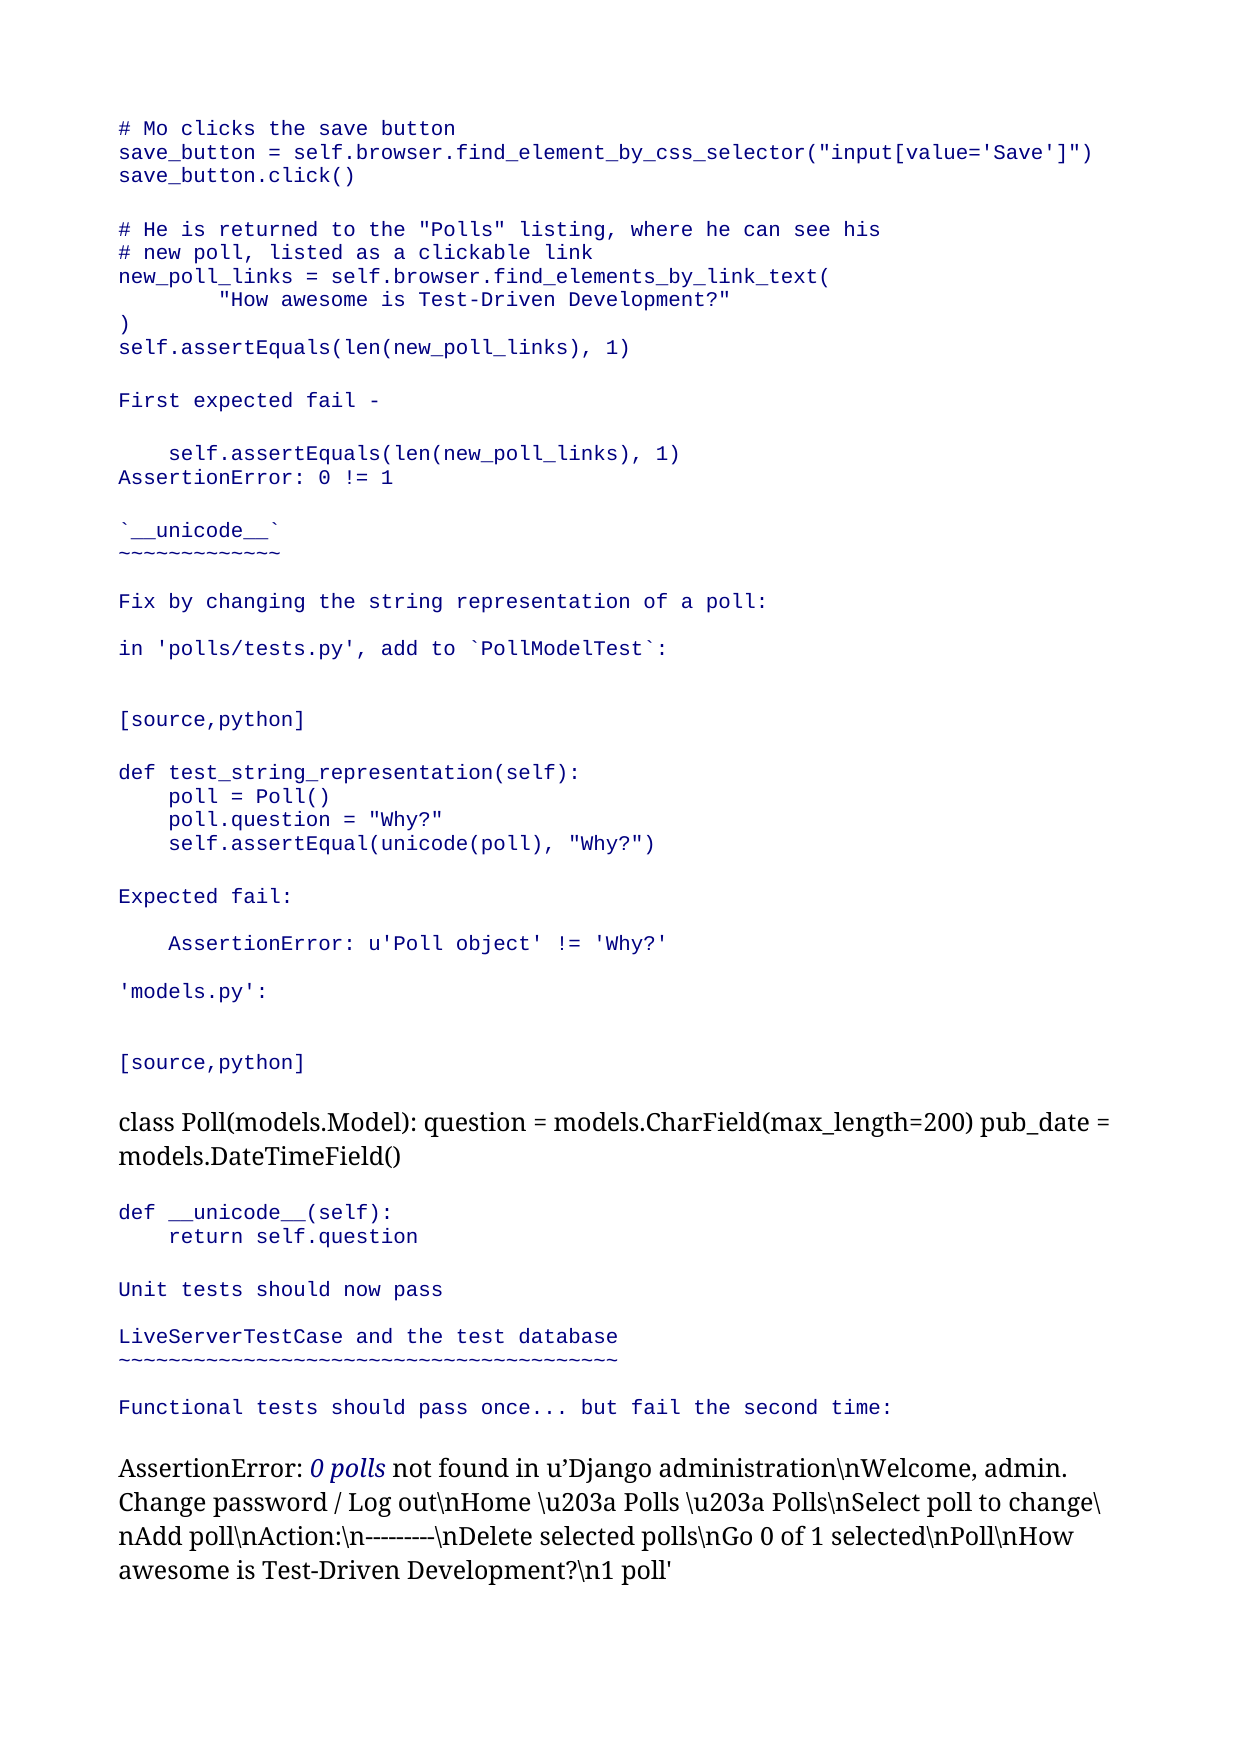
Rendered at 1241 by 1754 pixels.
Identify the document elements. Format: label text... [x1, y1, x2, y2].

text new_poll_links = self.browser.find_elements_by_link_text( [118, 266, 1122, 289]
text self.assertEquals(len(new_poll_links), 1) [118, 337, 1122, 360]
text ) [118, 313, 1122, 337]
text poll.question = "Why?" [118, 809, 1122, 833]
text ~~~~~~~~~~~~~~~~~~~~~~~~~~~~~~~~~~~~~~~~ [118, 1350, 1122, 1374]
text Unit tests should now pass [118, 1279, 1122, 1303]
text 'models.py': [118, 981, 1122, 1004]
text ~~~~~~~~~~~~~ [118, 543, 1122, 567]
text # new poll, listed as a clickable link [118, 242, 1122, 266]
text "How awesome is Test-Driven Development?" [118, 289, 1122, 313]
text save_button = self.browser.find_element_by_css_selector("input[value='Save']") [118, 142, 1122, 165]
text Expected fail: [118, 886, 1122, 910]
text AssertionError: 0 polls not found in u’Django administration\nWelcome, admin. Change password / Log out\nHome \u203a Polls \u203a Polls\nSelect poll to change\nAdd poll\nAction:\n---------\nDelete selected polls\nGo 0 of 1 selected\nPoll\nHow awesome is Test-Driven Development?\n1 poll' [118, 1451, 1122, 1587]
text # Mo clicks the save button [118, 118, 1122, 142]
text def __unicode__(self): [118, 1202, 1122, 1226]
text self.assertEqual(unicode(poll), "Why?") [118, 833, 1122, 857]
text AssertionError: u'Poll object' != 'Why?' [118, 933, 1122, 957]
text Fix by changing the string representation of a poll: [118, 591, 1122, 614]
text poll = Poll() [118, 786, 1122, 809]
text AssertionError: 0 != 1 [118, 467, 1122, 490]
text # He is returned to the "Polls" listing, where he can see his [118, 218, 1122, 242]
text class Poll(models.Model): question = models.CharField(max_length=200) pub_date = models.DateTimeField() [118, 1105, 1122, 1173]
text save_button.click() [118, 165, 1122, 189]
text [source,python] [118, 1052, 1122, 1075]
text `__unicode__` [118, 520, 1122, 543]
text Functional tests should pass once... but fail the second time: [118, 1397, 1122, 1421]
text First expected fail - [118, 390, 1122, 413]
text def test_string_representation(self): [118, 762, 1122, 786]
text [source,python] [118, 709, 1122, 733]
text LiveServerTestCase and the test database [118, 1326, 1122, 1350]
text in 'polls/tests.py', add to `PollModelTest`: [118, 638, 1122, 662]
text return self.question [118, 1226, 1122, 1250]
text self.assertEquals(len(new_poll_links), 1) [118, 443, 1122, 467]
